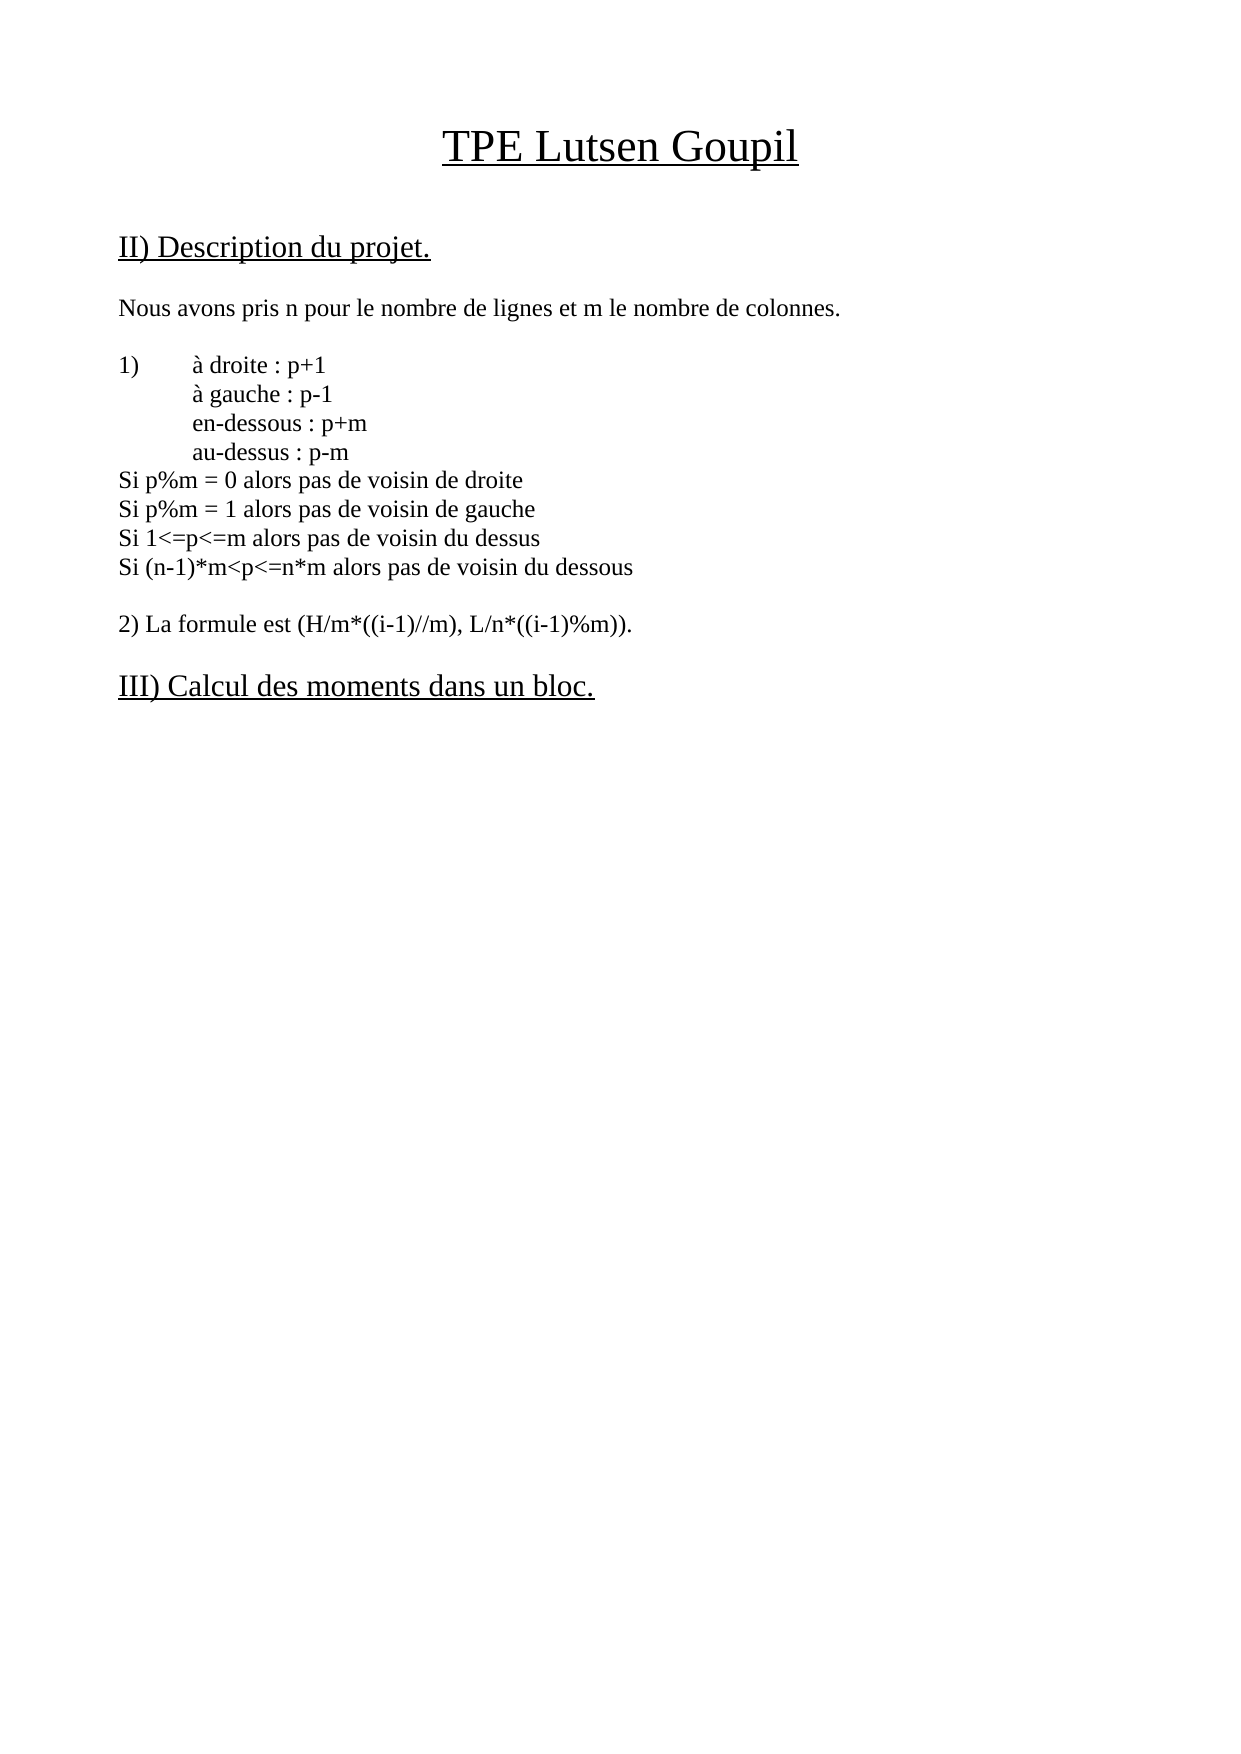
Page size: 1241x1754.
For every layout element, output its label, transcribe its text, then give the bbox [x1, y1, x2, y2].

text Si p%m = 0 alors pas de voisin de droite [118, 466, 1122, 494]
text Si p%m = 1 alors pas de voisin de gauche [118, 494, 1122, 523]
text Si 1<=p<=m alors pas de voisin du dessus [118, 523, 1122, 552]
text au-dessus : p-m [118, 437, 1122, 466]
text Si (n-1)*m<p<=n*m alors pas de voisin du dessous [118, 552, 1122, 581]
text II) Description du projet. [118, 228, 1122, 264]
text TPE Lutsen Goupil [118, 118, 1122, 171]
text en-dessous : p+m [118, 408, 1122, 437]
text 1) à droite : p+1 [118, 351, 1122, 379]
text III) Calcul des moments dans un bloc. [118, 667, 1122, 703]
text 2) La formule est (H/m*((i-1)//m), L/n*((i-1)%m)). [118, 609, 1122, 638]
text Nous avons pris n pour le nombre de lignes et m le nombre de colonnes. [118, 293, 1122, 322]
text à gauche : p-1 [118, 379, 1122, 408]
